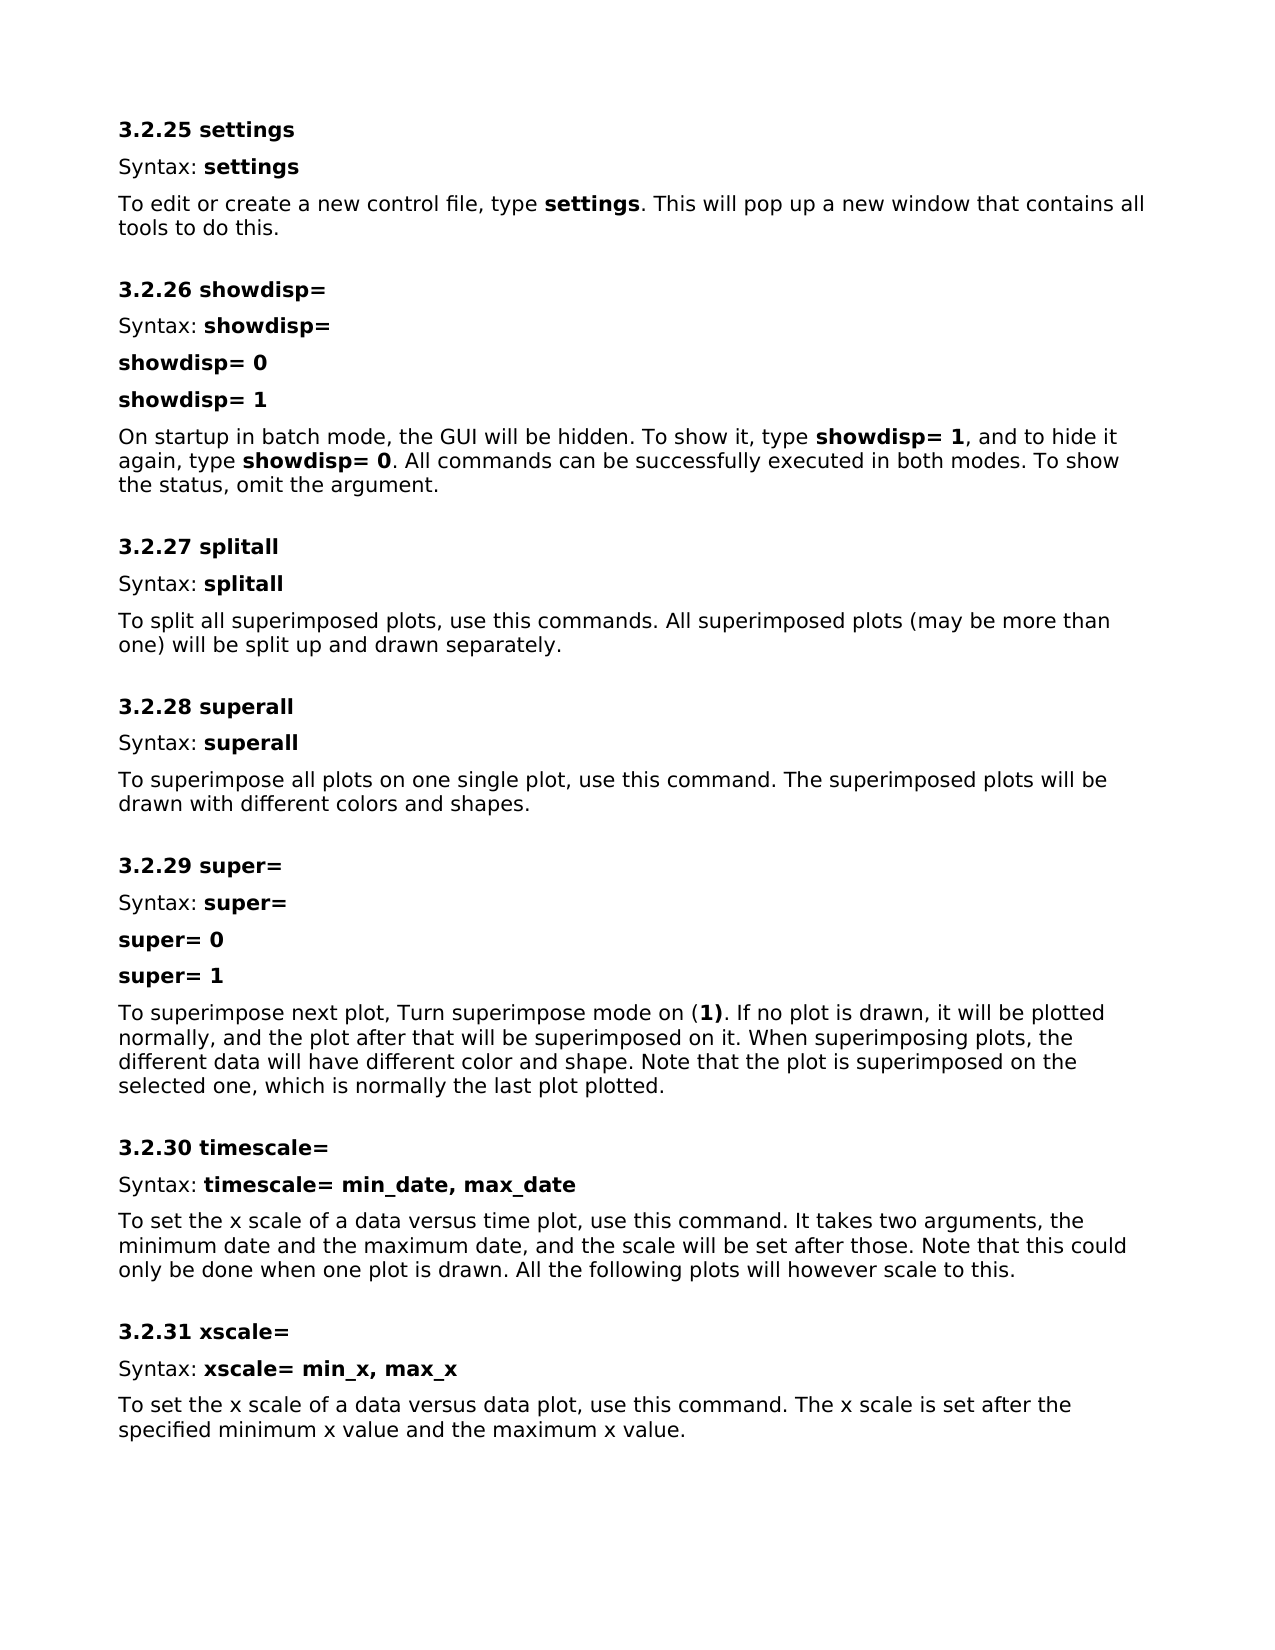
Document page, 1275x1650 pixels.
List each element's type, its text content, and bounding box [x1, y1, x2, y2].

subtitle 3.2.30 timescale= [118, 1136, 1157, 1160]
subtitle 3.2.27 splitall [118, 535, 1157, 559]
subtitle 3.2.29 super= [118, 854, 1157, 878]
text Syntax: xscale= min_x, max_x [118, 1357, 1157, 1381]
text super= 0 [118, 928, 1157, 952]
text To set the x scale of a data versus data plot, use this command. The x scale is set after the specified minimum x value and the maximum x value. [118, 1393, 1157, 1442]
text Syntax: superall [118, 731, 1157, 756]
text super= 1 [118, 964, 1157, 989]
text showdisp= 0 [118, 351, 1157, 376]
text To superimpose next plot, Turn superimpose mode on (1). If no plot is drawn, it will be plotted normally, and the plot after that will be superimposed on it. When superimposing plots, the different data will have different color and shape. Note that the plot is superimposed on the selected one, which is normally the last plot plotted. [118, 1001, 1157, 1098]
subtitle 3.2.26 showdisp= [118, 278, 1157, 302]
text To edit or create a new control file, type settings. This will pop up a new window that contains all tools to do this. [118, 192, 1157, 240]
text On startup in batch mode, the GUI will be hidden. To show it, type showdisp= 1, and to hide it again, type showdisp= 0. All commands can be successfully executed in both modes. To show the status, omit the argument. [118, 425, 1157, 498]
text To split all superimposed plots, use this commands. All superimposed plots (may be more than one) will be split up and drawn separately. [118, 609, 1157, 657]
text Syntax: splitall [118, 572, 1157, 596]
subtitle 3.2.31 xscale= [118, 1320, 1157, 1344]
subtitle 3.2.28 superall [118, 695, 1157, 719]
text To superimpose all plots on one single plot, use this command. The superimposed plots will be drawn with different colors and shapes. [118, 768, 1157, 817]
text showdisp= 1 [118, 388, 1157, 412]
text Syntax: settings [118, 155, 1157, 179]
text Syntax: super= [118, 891, 1157, 915]
text Syntax: timescale= min_date, max_date [118, 1173, 1157, 1197]
text Syntax: showdisp= [118, 314, 1157, 339]
subtitle 3.2.25 settings [118, 118, 1157, 142]
text To set the x scale of a data versus time plot, use this command. It takes two arguments, the minimum date and the maximum date, and the scale will be set after those. Note that this could only be done when one plot is drawn. All the following plots will however scale to this. [118, 1209, 1157, 1282]
